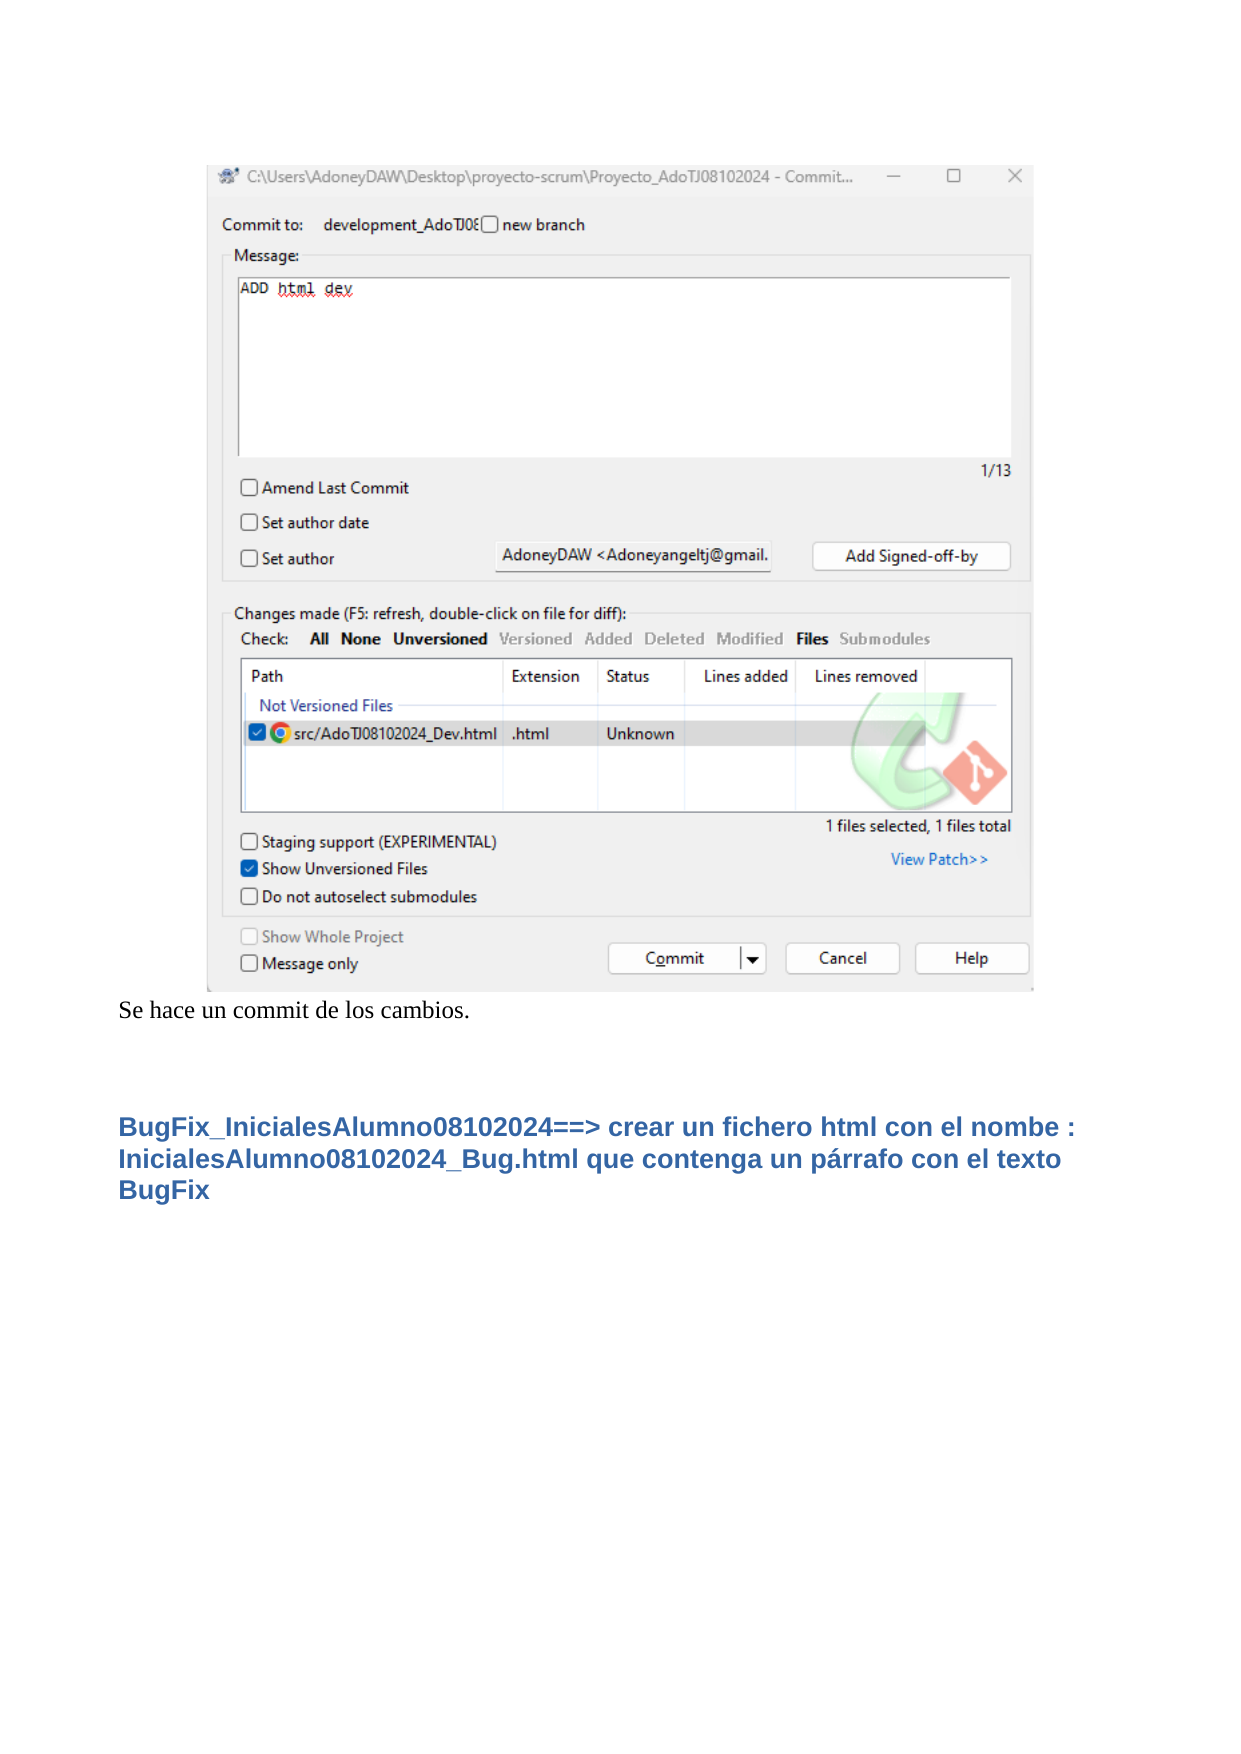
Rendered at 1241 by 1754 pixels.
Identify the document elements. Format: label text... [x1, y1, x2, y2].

text Se hace un commit de los cambios. [118, 166, 1122, 1024]
subtitle BugFix_InicialesAlumno08102024==> crear un fichero html con el nombe : InicialesAlumno08102024_Bug.html que contenga un párrafo con el texto BugFix [118, 1111, 1122, 1205]
picture [206, 165, 1034, 992]
